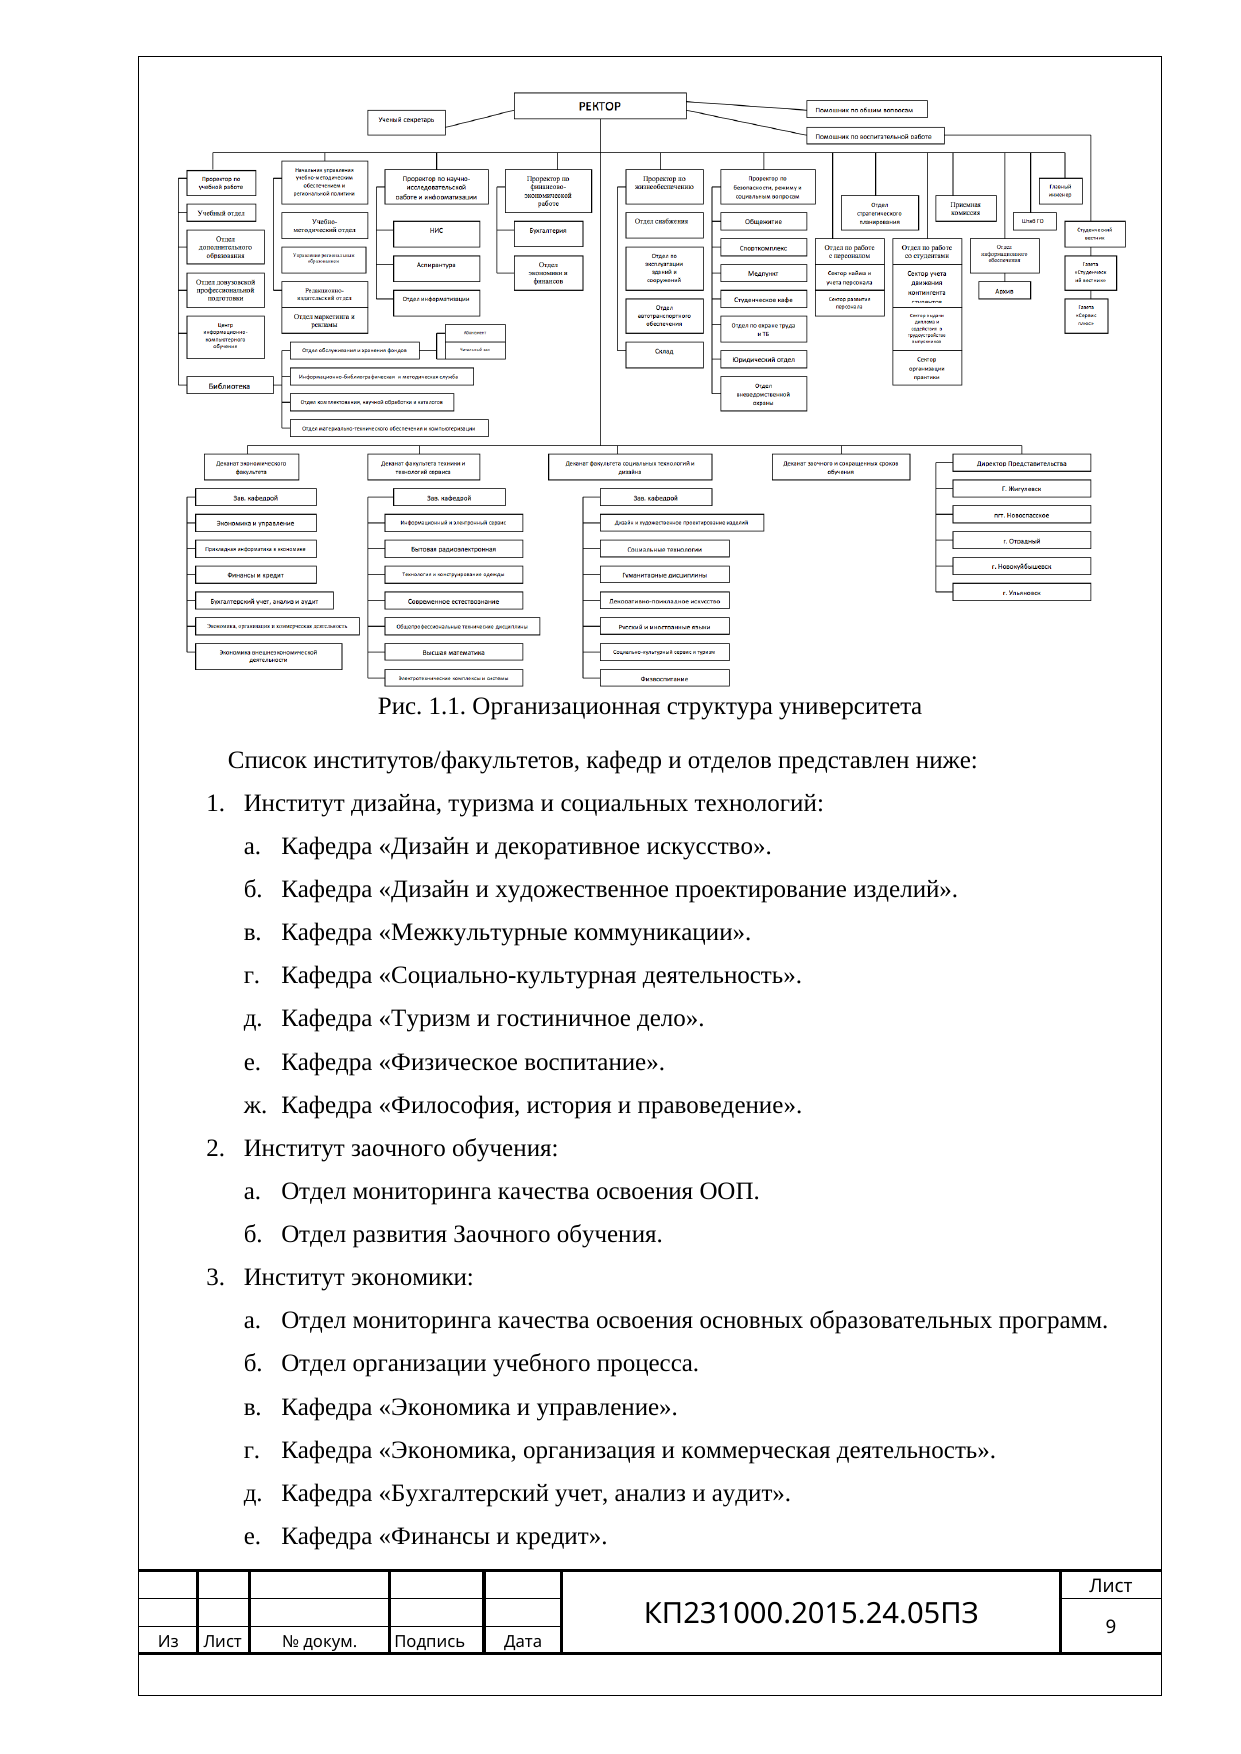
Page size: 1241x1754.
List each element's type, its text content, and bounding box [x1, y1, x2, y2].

list Кафедра «Межкультурные коммуникации». [243, 917, 1132, 946]
list Кафедра «Физическое воспитание». [243, 1047, 1132, 1075]
text Рис. 1.1. Организационная структура университета [168, 692, 1132, 720]
list Институт заочного обучения: [206, 1133, 1132, 1162]
list Кафедра «Философия, история и правоведение». [243, 1090, 1132, 1118]
list Кафедра «Социально-культурная деятельность». [243, 960, 1132, 989]
list Отдел мониторинга качества освоения основных образовательных программ. [243, 1305, 1132, 1334]
list Институт экономики: [206, 1262, 1132, 1291]
list Отдел мониторинга качества освоения ООП. [243, 1176, 1132, 1205]
list Кафедра «Финансы и кредит». [243, 1521, 1132, 1550]
list Отдел развития Заочного обучения. [243, 1219, 1132, 1248]
list Кафедра «Туризм и гостиничное дело». [243, 1003, 1132, 1032]
list Отдел организации учебного процесса. [243, 1348, 1132, 1377]
list Кафедра «Бухгалтерский учет, анализ и аудит». [243, 1478, 1132, 1507]
list Институт дизайна, туризма и социальных технологий: [206, 788, 1132, 817]
text Список институтов/факультетов, кафедр и отделов представлен ниже: [168, 745, 1132, 773]
list Кафедра «Экономика и управление». [243, 1392, 1132, 1420]
list Кафедра «Экономика, организация и коммерческая деятельность». [243, 1435, 1132, 1463]
picture [168, 86, 1132, 692]
list Кафедра «Дизайн и декоративное искусство». [243, 831, 1132, 860]
list Кафедра «Дизайн и художественное проектирование изделий». [243, 874, 1132, 903]
